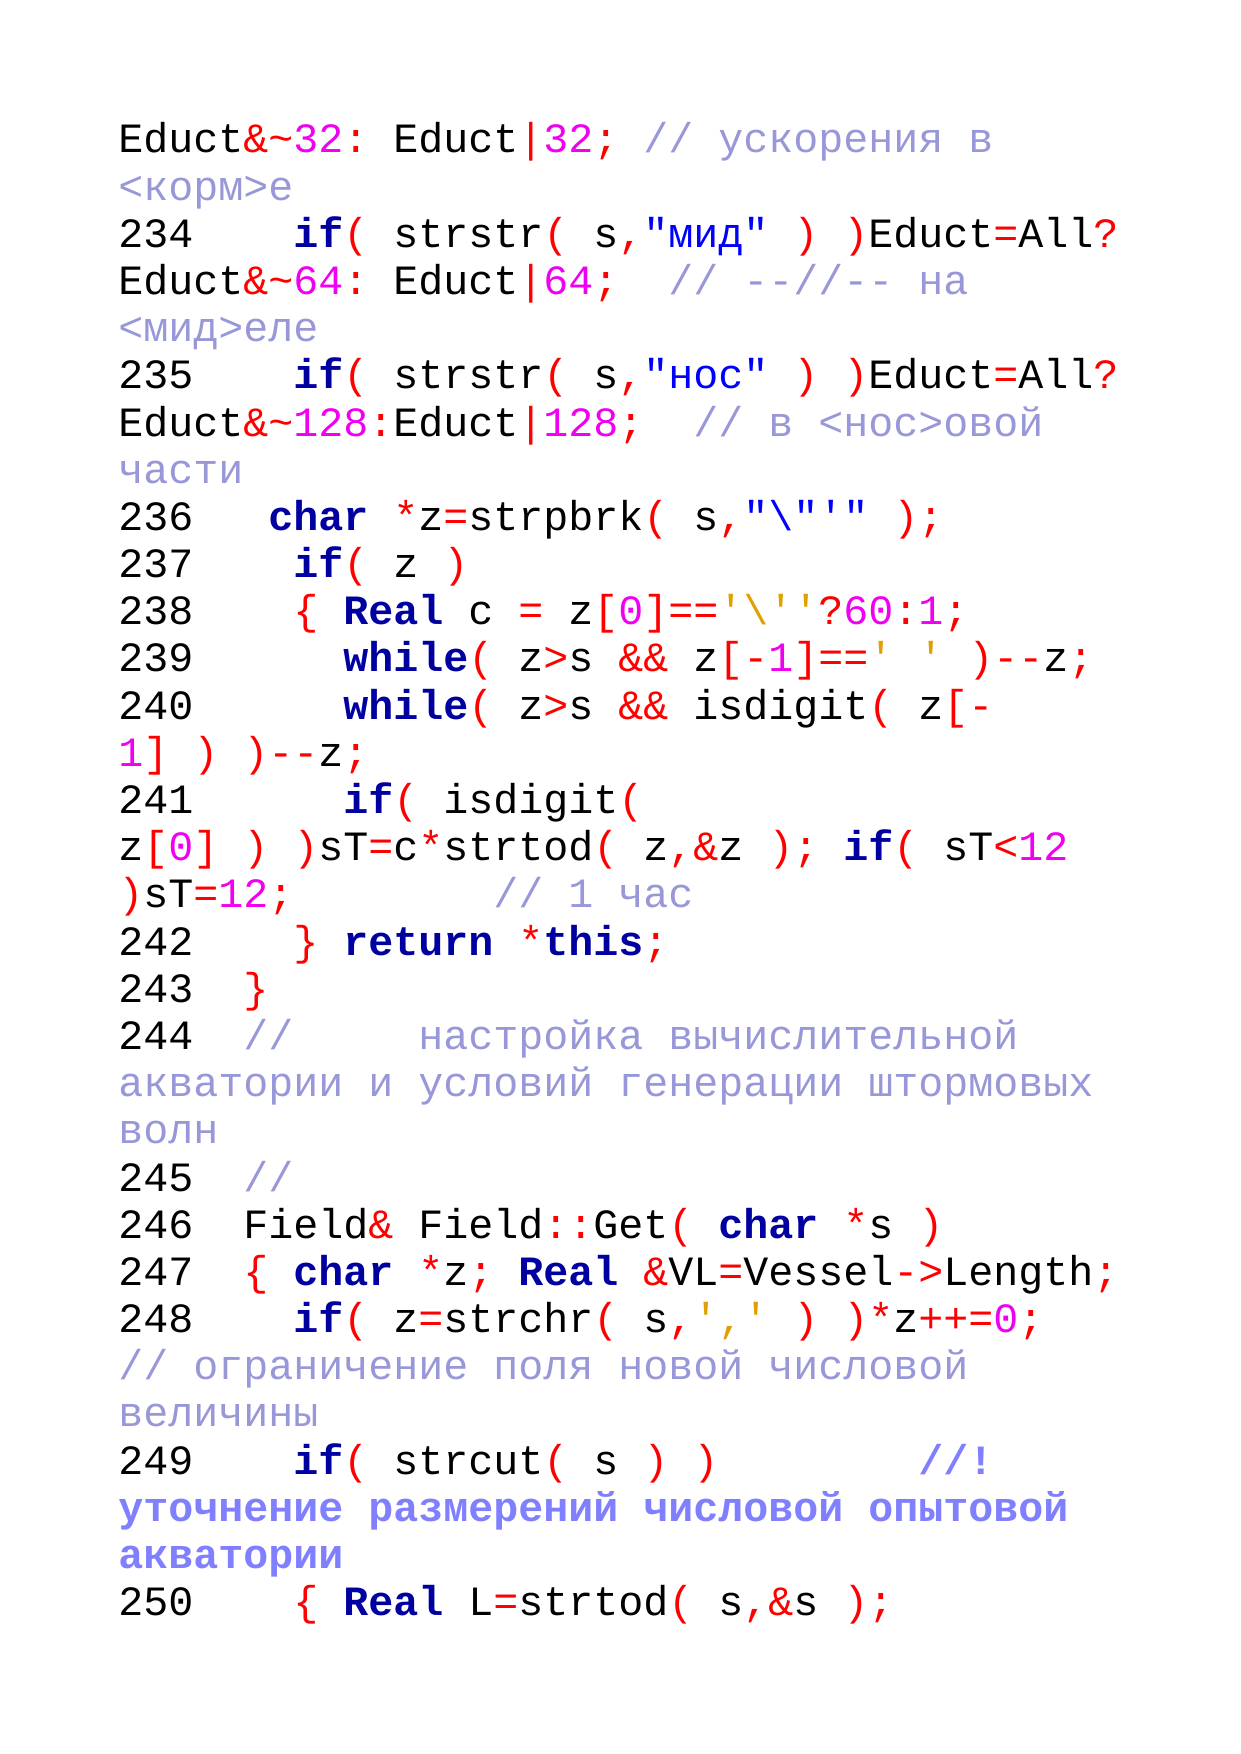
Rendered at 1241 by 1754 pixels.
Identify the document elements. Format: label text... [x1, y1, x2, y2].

subtitle 237 if( z ) [118, 543, 393, 590]
subtitle 239 while( z>s && z[-1]==' ' )--z; [118, 637, 518, 684]
subtitle 238 { Real c = z[0]=='\''?60:1; [118, 590, 468, 637]
subtitle 250 { Real L=strtod( s,&s ); [493, 1581, 518, 1628]
subtitle 236 char *z=strpbrk( s,"\"'" ); [443, 496, 468, 543]
subtitle 250 { Real L=strtod( s,&s ); [743, 1581, 793, 1628]
subtitle 247 { char *z; Real &VL=Vessel->Length; [468, 1251, 668, 1298]
subtitle 236 char *z=strpbrk( s,"\"'" ); [643, 496, 693, 543]
subtitle 237 if( z ) [443, 543, 1122, 590]
subtitle 250 { Real L=strtod( s,&s ); [668, 1581, 718, 1628]
subtitle 247 { char *z; Real &VL=Vessel->Length; [718, 1251, 743, 1298]
subtitle 242 } return *this; [118, 920, 1122, 967]
subtitle 243 } [118, 967, 1122, 1015]
subtitle 239 while( z>s && z[-1]==' ' )--z; [618, 637, 693, 684]
subtitle 239 while( z>s && z[-1]==' ' )--z; [1068, 637, 1122, 684]
subtitle 248 if( z=strchr( s,',' ) )*z++=0; // ограничение поля новой числовой величины [118, 1298, 1122, 1439]
subtitle 238 { Real c = z[0]=='\''?60:1; [518, 590, 568, 637]
subtitle 250 { Real L=strtod( s,&s ); [843, 1581, 1122, 1628]
subtitle 246 Field& Field::Get( char *s ) [118, 1203, 1122, 1251]
subtitle 239 while( z>s && z[-1]==' ' )--z; [718, 637, 1043, 684]
subtitle 244 // настройка вычислительной акватории и условий генерации штормовых волн [118, 1015, 1122, 1156]
subtitle 238 { Real c = z[0]=='\''?60:1; [593, 590, 1122, 637]
subtitle 236 char *z=strpbrk( s,"\"'" ); [718, 496, 1122, 543]
subtitle 240 while( z>s && isdigit( z[-1] ) )--z; [118, 684, 1122, 779]
subtitle 247 { char *z; Real &VL=Vessel->Length; [118, 1251, 443, 1298]
subtitle 247 { char *z; Real &VL=Vessel->Length; [1093, 1251, 1122, 1298]
subtitle 241 if( isdigit( z[0] ) )sT=c*strtod( z,&z ); if( sT<12 )sT=12; // 1 час [118, 779, 1122, 920]
subtitle 239 while( z>s && z[-1]==' ' )--z; [543, 637, 568, 684]
subtitle 235 if( strstr( s,"нос" ) )Educt=All? Educt&~128:Educt|128; // в <нос>овой части [118, 354, 1122, 496]
subtitle 249 if( strcut( s ) ) //! уточнение размерений числовой опытовой акватории [118, 1439, 1122, 1581]
subtitle 234 if( strstr( s,"мид" ) )Educt=All? Educt&~64: Educt|64; // --//-- на <мид>еле [118, 212, 1122, 354]
subtitle 245 // [118, 1156, 1122, 1203]
subtitle 236 char *z=strpbrk( s,"\"'" ); [118, 496, 418, 543]
subtitle 247 { char *z; Real &VL=Vessel->Length; [893, 1251, 943, 1298]
subtitle 250 { Real L=strtod( s,&s ); [118, 1581, 468, 1628]
subtitle 233 if( strstr( s,"корм") )Educt=All? Educt&~32: Educt|32; // ускорения в <корм>е [118, 118, 1122, 212]
